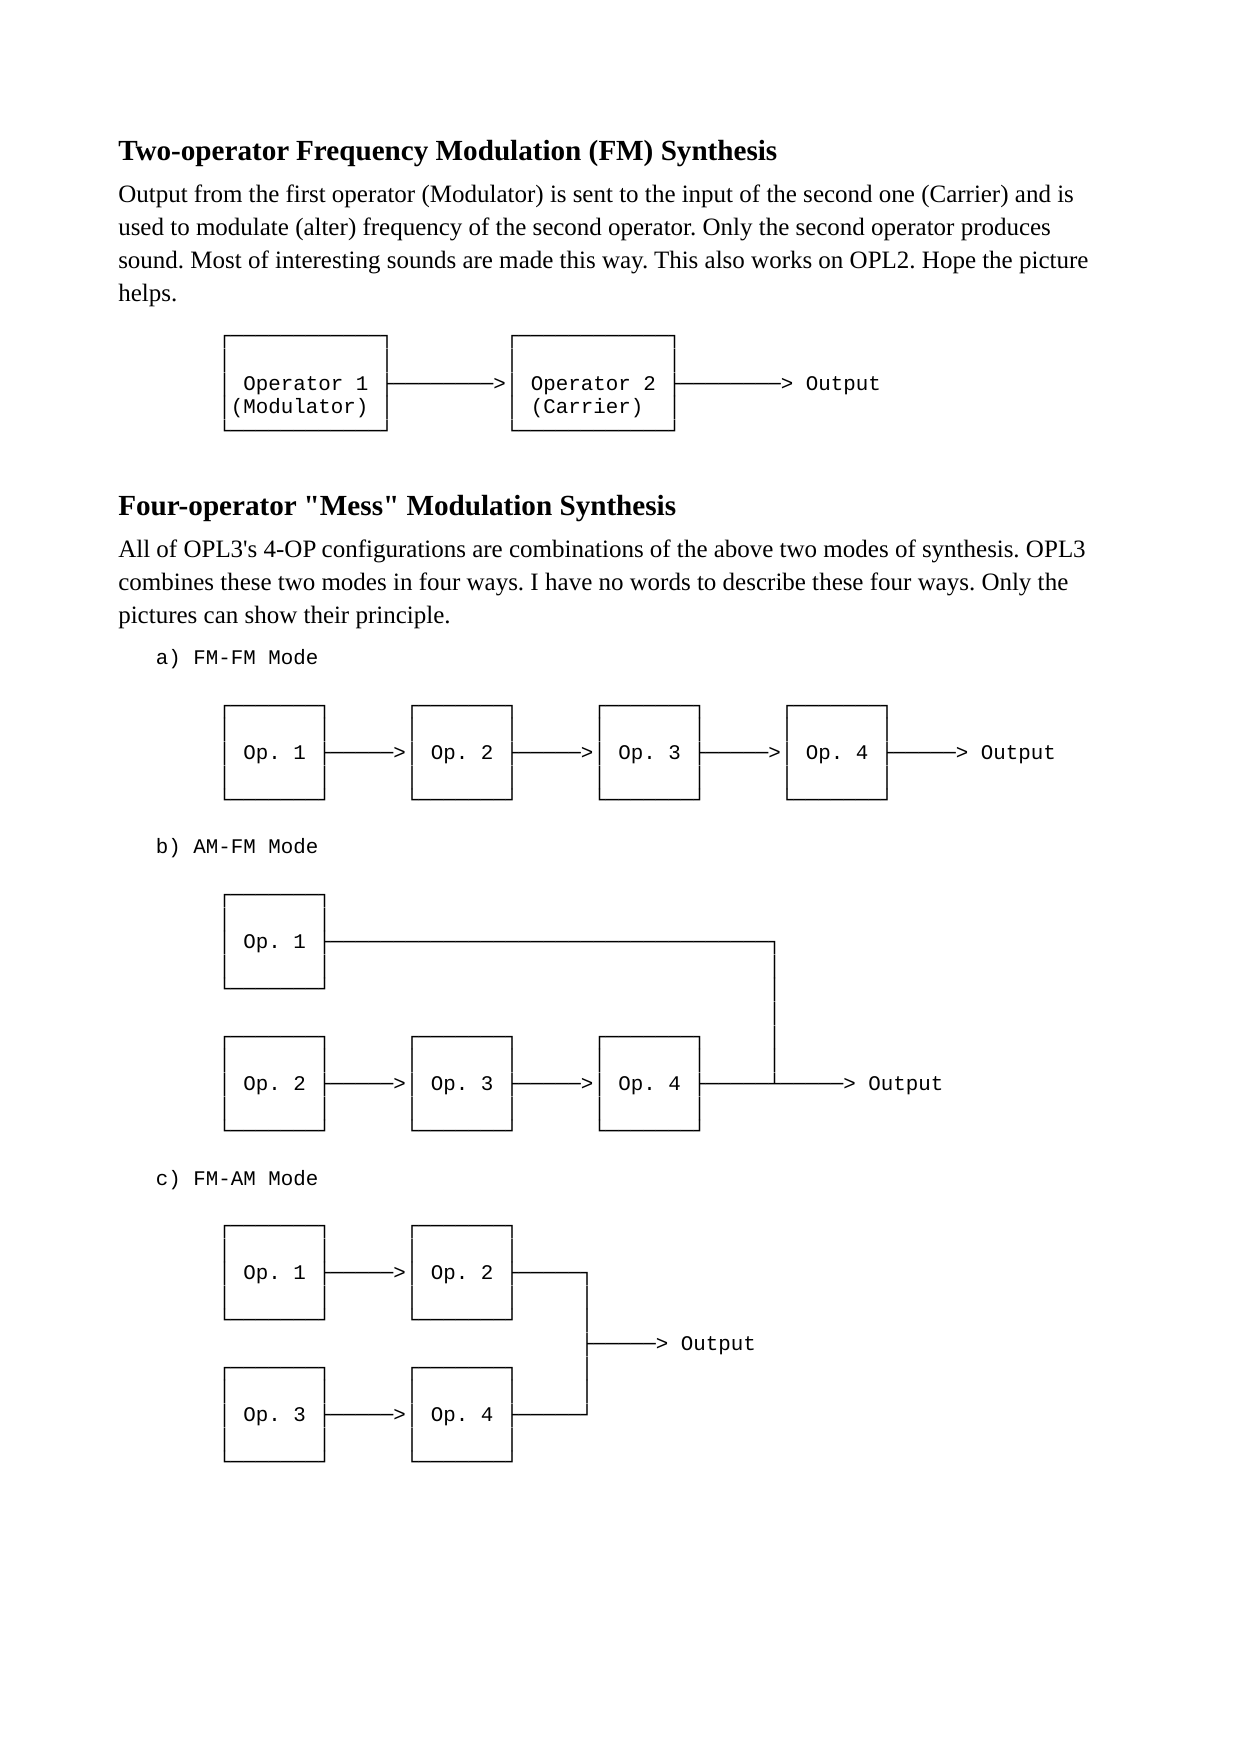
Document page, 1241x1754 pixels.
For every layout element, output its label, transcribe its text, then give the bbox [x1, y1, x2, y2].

text ┌───────┐ ┌───────┐ ┌───────┐ │ [775, 1026, 1122, 1049]
text └───────┘ └───────┘ └───────┘ └───────┘ [118, 789, 1122, 813]
text │ │ │ │ [512, 1428, 1122, 1451]
text │ │ │ │ │ [412, 1286, 511, 1309]
text │ │ │ │ │ [512, 1286, 586, 1309]
text │ │ │ │ │ │ [225, 1097, 324, 1120]
text │ Op. 3 ├─────>│ Op. 4 ├─────┘ [118, 1404, 1122, 1428]
text │ │ │ │ │ │ │ │ [887, 766, 1122, 789]
text │ Operator 1 ├────────>│ Operator 2 ├────────> Output [512, 373, 674, 396]
text │ │ │ │ │ │ [325, 1097, 411, 1120]
text │ │ │ [775, 955, 1122, 978]
text └────────────┘ └────────────┘ [118, 420, 1122, 444]
text ┌───────┐ ┌───────┐ │ [225, 1368, 324, 1380]
text │(Modulator) │ │ (Carrier) │ [118, 396, 1122, 420]
text ┌───────┐ ┌───────┐ │ [118, 1357, 586, 1380]
text │ │ │ [325, 955, 774, 978]
text │ │ │ │ │ [225, 1286, 324, 1309]
text │ │ │ │ [118, 1238, 1122, 1262]
text │ │ │ │ [412, 1428, 511, 1451]
text Output from the first operator (Modulator) is sent to the input of the second one (Carrier) and is used to modulate (alter) frequency of the second operator. Only the second operator produces sound. Most of interesting sounds are made this way. This also works on OPL2. Hope the picture helps. [118, 179, 1122, 307]
text │ │ [118, 907, 1122, 931]
text │ │ │ │ │ [118, 1286, 224, 1309]
text │ │ │ │ │ │ │ │ [512, 766, 599, 789]
text ┌───────┐ ┌───────┐ │ [587, 1357, 1122, 1380]
text └───────┘ │ [118, 978, 1122, 1002]
text ┌───────┐ ┌───────┐ │ [412, 1368, 511, 1380]
subtitle Four-operator "Mess" Modulation Synthesis [118, 488, 1122, 521]
text │ │ │ │ │ │ │ │ [412, 766, 511, 789]
text ┌───────┐ ┌───────┐ ┌───────┐ │ [225, 1037, 324, 1049]
text ┌───────┐ ┌───────┐ [118, 1215, 1122, 1238]
text │ │ │ │ [118, 1428, 224, 1451]
text │ Operator 1 ├────────>│ Operator 2 ├────────> Output [387, 373, 511, 396]
text c) FM-AM Mode [118, 1168, 1122, 1191]
text ├─────> Output [118, 1333, 1122, 1357]
text │ │ │ │ │ │ │ │ [787, 766, 886, 789]
text │ Op. 1 ├─────>│ Op. 2 ├─────>│ Op. 3 ├─────>│ Op. 4 ├─────> Output [118, 742, 1122, 766]
text b) AM-FM Mode [118, 837, 1122, 860]
text │ Op. 1 ├───────────────────────────────────┐ [118, 931, 1122, 955]
text All of OPL3's 4-OP configurations are combinations of the above two modes of synthesis. OPL3 combines these two modes in four ways. I have no words to describe these four ways. Only the pictures can show their principle. [118, 534, 1122, 628]
text a) FM-FM Mode [118, 647, 1122, 671]
text │ │ │ │ │ [118, 1380, 1122, 1404]
text └───────┘ └───────┘ [118, 1451, 1122, 1475]
text └───────┘ └───────┘ │ [118, 1309, 1122, 1333]
text │ │ │ │ [118, 349, 1122, 373]
text │ │ │ │ │ │ │ │ [118, 766, 224, 789]
text │ │ │ │ │ │ [700, 1097, 1122, 1120]
text ┌───────┐ [118, 884, 1122, 907]
text ┌───────┐ ┌───────┐ ┌───────┐ │ [118, 1026, 774, 1049]
text │ Op. 1 ├─────>│ Op. 2 ├─────┐ [118, 1262, 1122, 1286]
text ┌───────┐ ┌───────┐ ┌───────┐ ┌───────┐ [118, 695, 1122, 718]
text │ │ │ │ │ [325, 1286, 411, 1309]
text │ │ │ │ │ [587, 1286, 1122, 1309]
text │ │ │ │ │ │ [512, 1097, 599, 1120]
text │ │ │ │ │ │ [600, 1097, 699, 1120]
text │ │ │ │ │ │ │ │ [700, 766, 786, 789]
text │ [118, 1002, 1122, 1026]
text │ │ │ │ │ │ [118, 1097, 224, 1120]
text │ Operator 1 ├────────>│ Operator 2 ├────────> Output [118, 373, 224, 396]
text │ │ │ │ │ │ [412, 1097, 511, 1120]
text │ │ │ │ │ │ │ [118, 1049, 1122, 1073]
text │ │ │ │ │ │ │ │ [600, 766, 699, 789]
text │ │ │ [118, 955, 224, 978]
text │ Operator 1 ├────────>│ Operator 2 ├────────> Output [225, 373, 386, 396]
subtitle Two-operator Frequency Modulation (FM) Synthesis [118, 133, 1122, 166]
text ┌───────┐ ┌───────┐ ┌───────┐ │ [600, 1037, 699, 1049]
text │ │ │ │ │ │ │ │ [225, 766, 324, 789]
text │ │ │ │ │ │ │ │ [325, 766, 411, 789]
text ┌────────────┐ ┌────────────┐ [118, 325, 1122, 349]
text └───────┘ └───────┘ └───────┘ [118, 1120, 1122, 1144]
text │ Operator 1 ├────────>│ Operator 2 ├────────> Output [675, 373, 1122, 396]
text ┌───────┐ ┌───────┐ ┌───────┐ │ [412, 1037, 511, 1049]
text │ Op. 2 ├─────>│ Op. 3 ├─────>│ Op. 4 ├─────┴─────> Output [118, 1073, 1122, 1097]
text │ │ │ │ [225, 1428, 324, 1451]
text │ │ │ │ │ │ │ │ [118, 718, 1122, 742]
text │ │ │ [225, 955, 324, 978]
text │ │ │ │ [325, 1428, 411, 1451]
